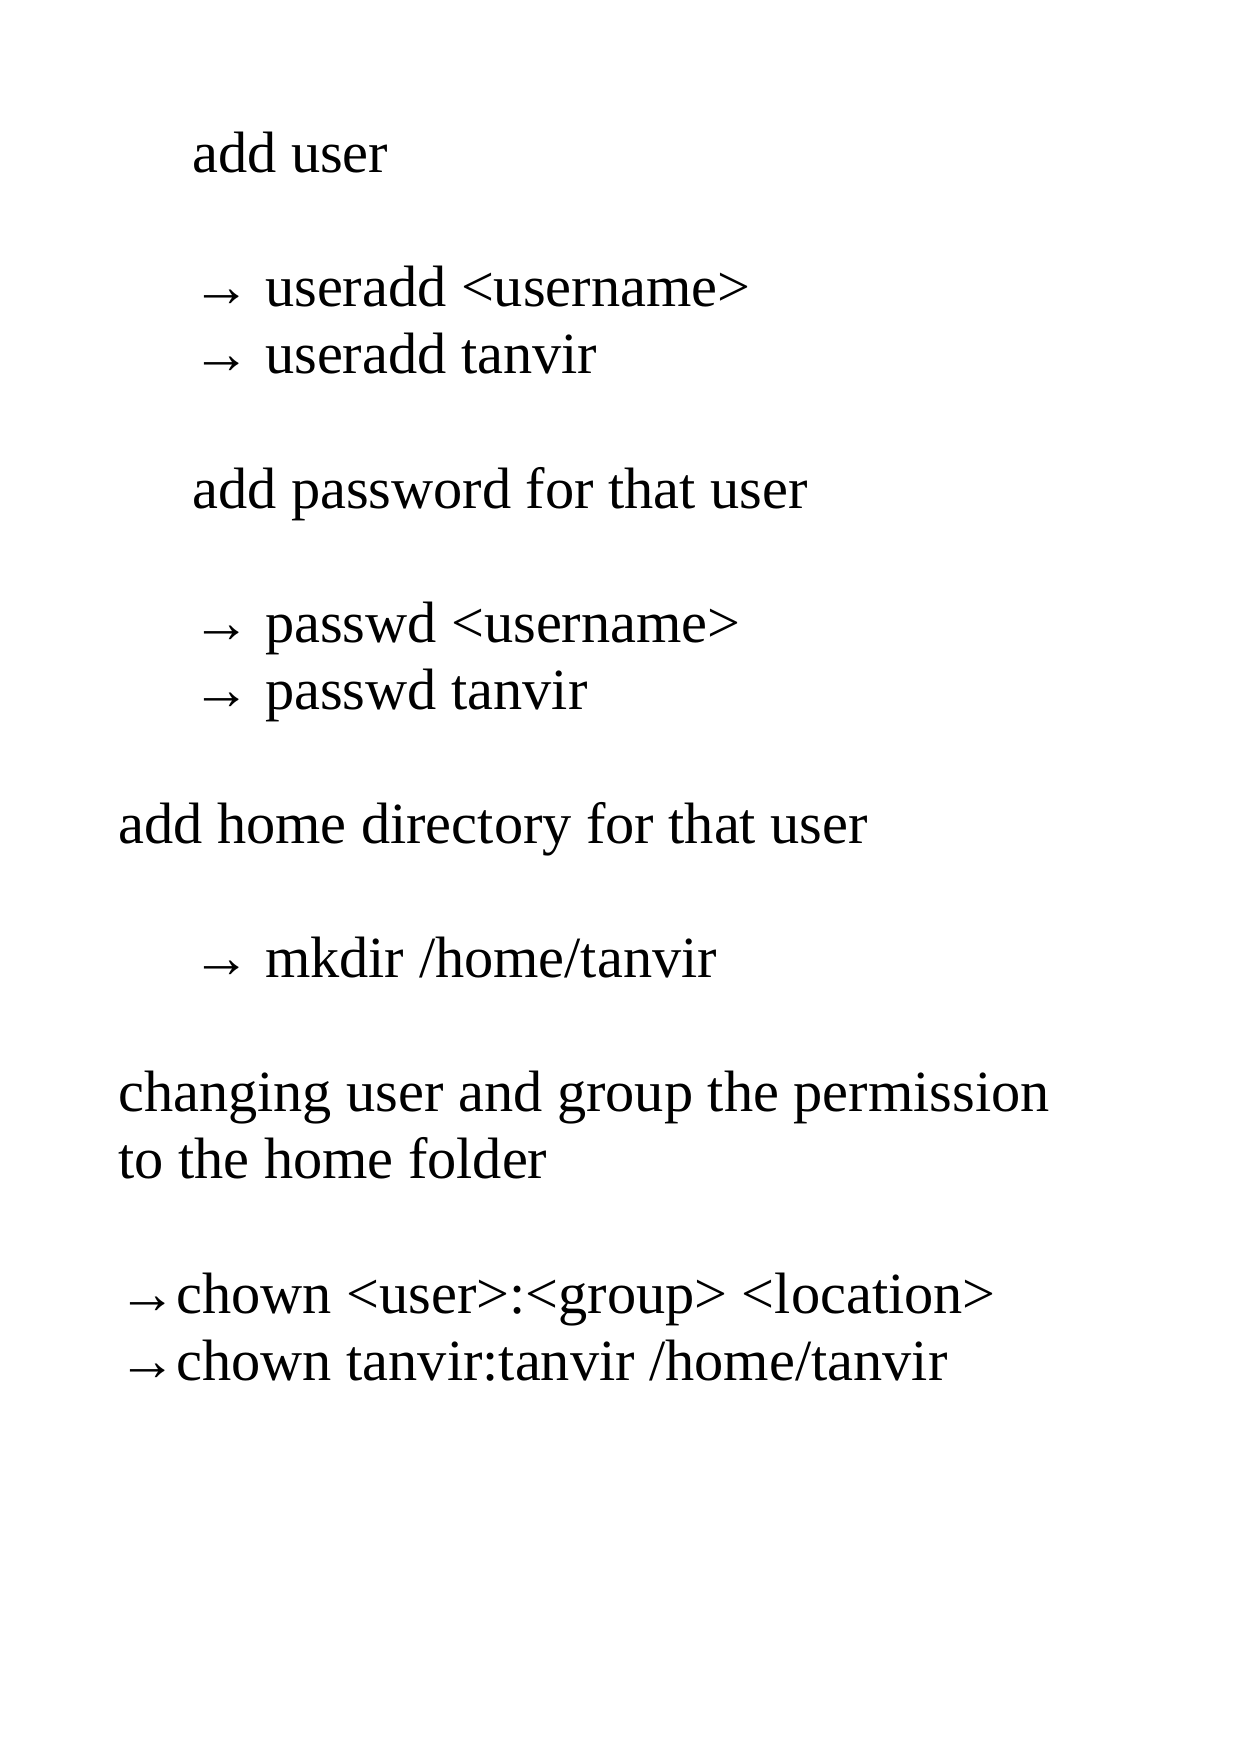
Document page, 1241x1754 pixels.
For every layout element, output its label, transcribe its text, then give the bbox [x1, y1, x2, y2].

text to the home folder [118, 1124, 1122, 1191]
text →chown <user>:<group> <location> [118, 1258, 1122, 1326]
text → useradd <username> [118, 252, 1122, 319]
text add user [118, 118, 1122, 185]
text → passwd tanvir [118, 655, 1122, 722]
text → mkdir /home/tanvir [118, 923, 1122, 990]
text → useradd tanvir [118, 319, 1122, 386]
text add password for that user [118, 453, 1122, 521]
text add home directory for that user [118, 789, 1122, 856]
text changing user and group the permission [118, 1057, 1122, 1124]
text → passwd <username> [118, 588, 1122, 655]
text →chown tanvir:tanvir /home/tanvir [118, 1326, 1122, 1393]
